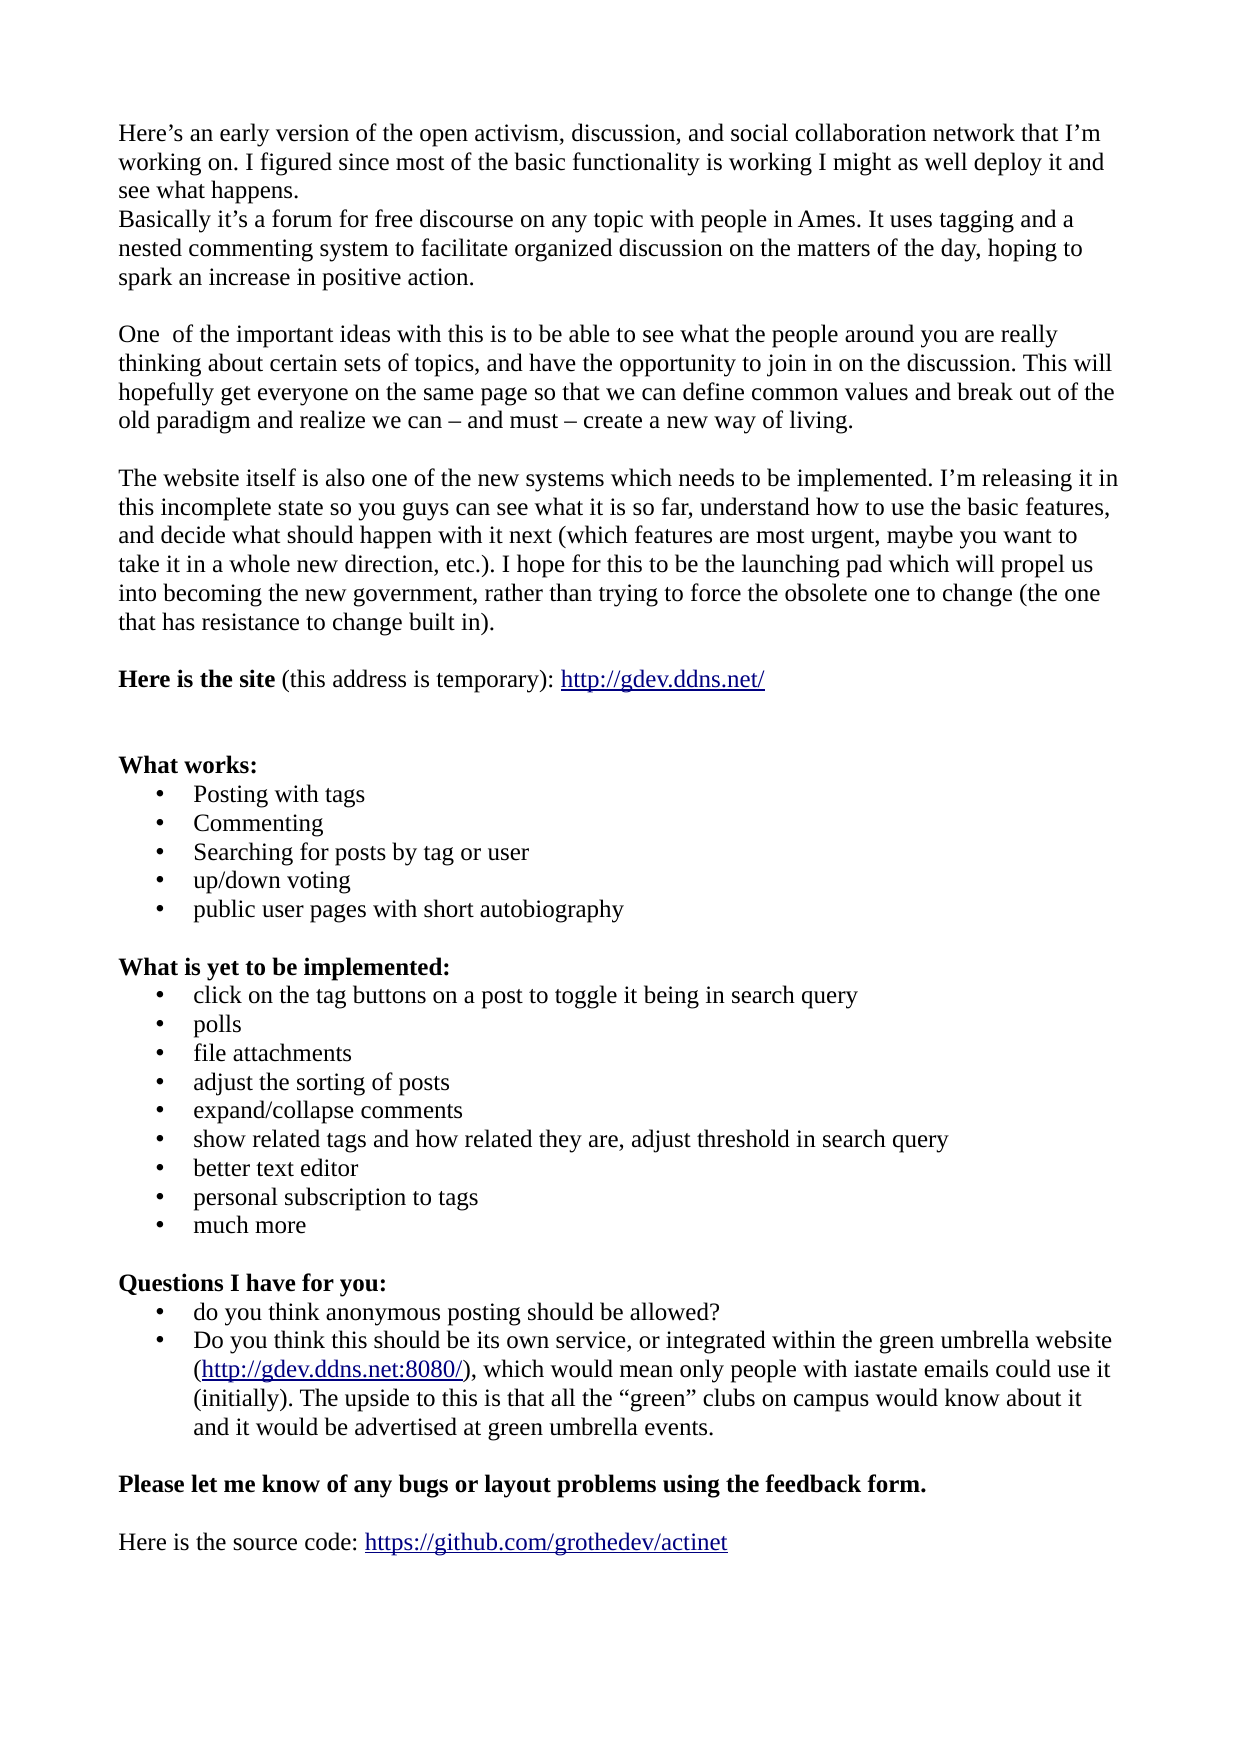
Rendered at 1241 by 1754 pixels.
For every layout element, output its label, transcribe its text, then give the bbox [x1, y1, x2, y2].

text The website itself is also one of the new systems which needs to be implemented. I’m releasing it in this incomplete state so you guys can see what it is so far, understand how to use the basic features, and decide what should happen with it next (which features are most urgent, maybe you want to take it in a whole new direction, etc.). I hope for this to be the launching pad which will propel us into becoming the new government, rather than trying to force the obsolete one to change (the one that has resistance to change built in). [118, 463, 1122, 636]
text Questions I have for you: [118, 1268, 1122, 1297]
list do you think anonymous posting should be allowed? [156, 1297, 1122, 1326]
list Posting with tags [156, 779, 1122, 808]
list expand/collapse comments [156, 1096, 1122, 1124]
text What works: [118, 751, 1122, 779]
list file attachments [156, 1038, 1122, 1067]
text What is yet to be implemented: [118, 952, 1122, 981]
list polls [156, 1009, 1122, 1038]
text Basically it’s a forum for free discourse on any topic with people in Ames. It uses tagging and a nested commenting system to facilitate organized discussion on the matters of the day, hoping to spark an increase in positive action. [118, 204, 1122, 291]
text Please let me know of any bugs or layout problems using the feedback form. [118, 1469, 1122, 1498]
list public user pages with short autobiography [156, 894, 1122, 923]
list click on the tag buttons on a post to toggle it being in search query [156, 981, 1122, 1009]
text Here’s an early version of the open activism, discussion, and social collaboration network that I’m working on. I figured since most of the basic functionality is working I might as well deploy it and see what happens. [118, 118, 1122, 204]
list Searching for posts by tag or user [156, 837, 1122, 866]
text One of the important ideas with this is to be able to see what the people around you are really thinking about certain sets of topics, and have the opportunity to join in on the discussion. This will hopefully get everyone on the same page so that we can define common values and break out of the old paradigm and realize we can – and must – create a new way of living. [118, 319, 1122, 434]
list show related tags and how related they are, adjust threshold in search query [156, 1124, 1122, 1153]
text Here is the site (this address is temporary): http://gdev.ddns.net/ [118, 664, 1122, 693]
list Do you think this should be its own service, or integrated within the green umbrella website (http://gdev.ddns.net:8080/), which would mean only people with iastate emails could use it (initially). The upside to this is that all the “green” clubs on campus would know about it and it would be advertised at green umbrella events. [156, 1326, 1122, 1441]
text Here is the source code: https://github.com/grothedev/actinet [118, 1527, 1122, 1556]
list better text editor [156, 1153, 1122, 1182]
list Commenting [156, 808, 1122, 837]
list personal subscription to tags [156, 1182, 1122, 1211]
list much more [156, 1211, 1122, 1239]
list adjust the sorting of posts [156, 1067, 1122, 1096]
list up/down voting [156, 866, 1122, 894]
